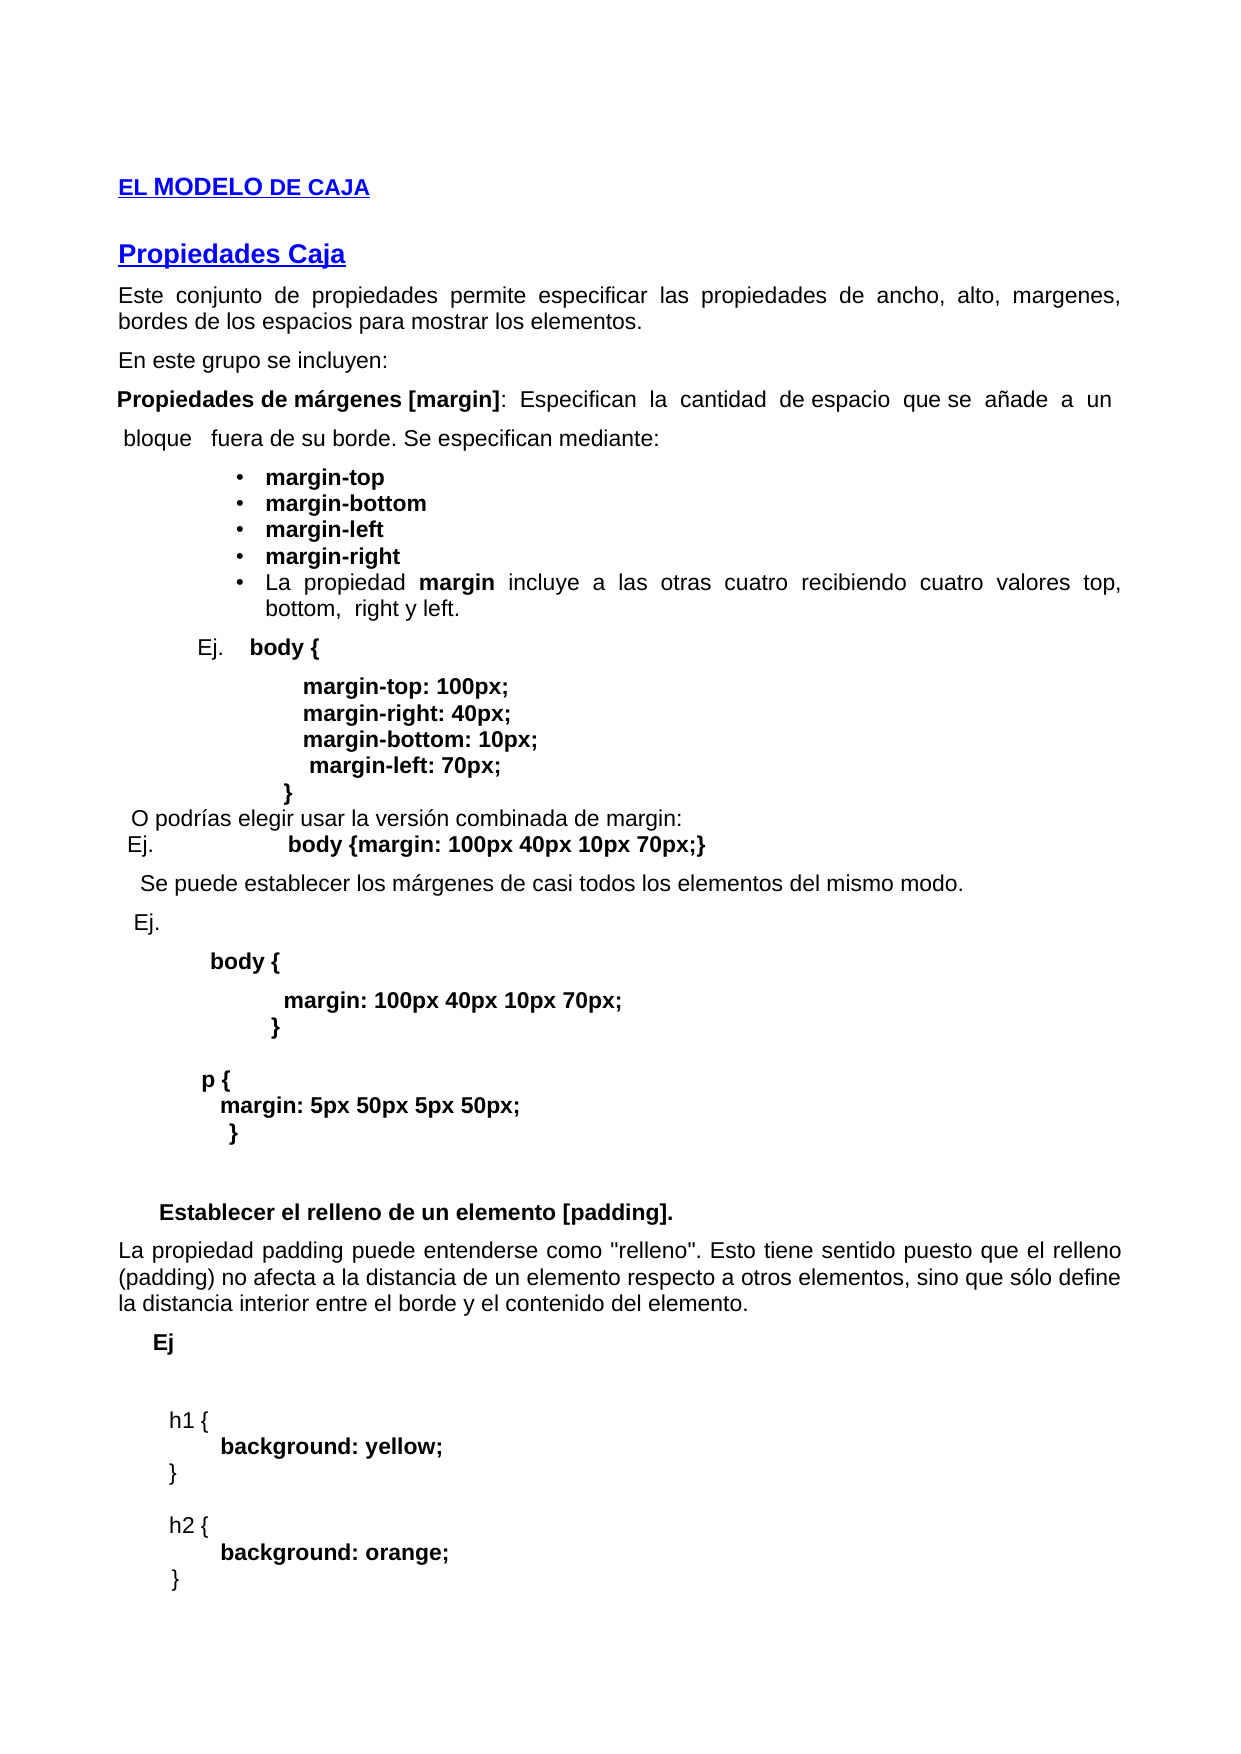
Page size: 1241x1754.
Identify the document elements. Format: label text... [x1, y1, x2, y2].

list margin-top [236, 464, 1122, 490]
text margin: 100px 40px 10px 70px; [118, 987, 1122, 1013]
text margin-left: 70px; [118, 752, 1122, 778]
text Ej. body {margin: 100px 40px 10px 70px;} [44, 831, 1122, 858]
text Ej. [44, 909, 1122, 935]
list margin-left [236, 516, 1122, 543]
subtitle EL MODELO DE CAJA [118, 172, 1122, 201]
list La propiedad margin incluye a las otras cuatro recibiendo cuatro valores top, bottom, right y left. [236, 569, 1122, 622]
text Ej [44, 1329, 1122, 1355]
subtitle Propiedades Caja [118, 238, 1122, 269]
text } [118, 1013, 1122, 1039]
text body { [44, 948, 1122, 974]
text bloque fuera de su borde. Se especifican mediante: [0, 425, 1122, 451]
text Se puede establecer los márgenes de casi todos los elementos del mismo modo. [44, 870, 1122, 896]
text margin-top: 100px; [118, 673, 1122, 699]
text margin-right: 40px; [118, 699, 1122, 726]
text h1 { [118, 1407, 1122, 1433]
text p { [118, 1066, 1122, 1092]
text margin-bottom: 10px; [118, 726, 1122, 752]
text background: yellow; [118, 1433, 1122, 1459]
list Este conjunto de propiedades permite especificar las propiedades de ancho, alto, margenes, bordes de los espacios para mostrar los elementos. [88, 282, 1122, 334]
text Ej. body { [44, 634, 1122, 661]
text Establecer el relleno de un elemento [padding]. [44, 1198, 1122, 1225]
text h2 { [118, 1512, 1122, 1538]
text background: orange; [118, 1538, 1122, 1565]
text } [118, 1459, 1122, 1486]
text margin: 5px 50px 5px 50px; [118, 1092, 1122, 1118]
text } [44, 1118, 1122, 1145]
list En este grupo se incluyen: [88, 347, 1122, 373]
list margin-right [236, 543, 1122, 569]
text Propiedades de márgenes [margin]: Especifican la cantidad de espacio que se añade a un [0, 386, 1122, 412]
text } [44, 1565, 1122, 1591]
text La propiedad padding puede entenderse como "relleno". Esto tiene sentido puesto que el relleno (padding) no afecta a la distancia de un elemento respecto a otros elementos, sino que sólo define la distancia interior entre el borde y el contenido del elemento. [118, 1237, 1122, 1316]
text O podrías elegir usar la versión combinada de margin: [118, 805, 1122, 831]
list margin-bottom [236, 490, 1122, 516]
text } [118, 778, 1122, 805]
